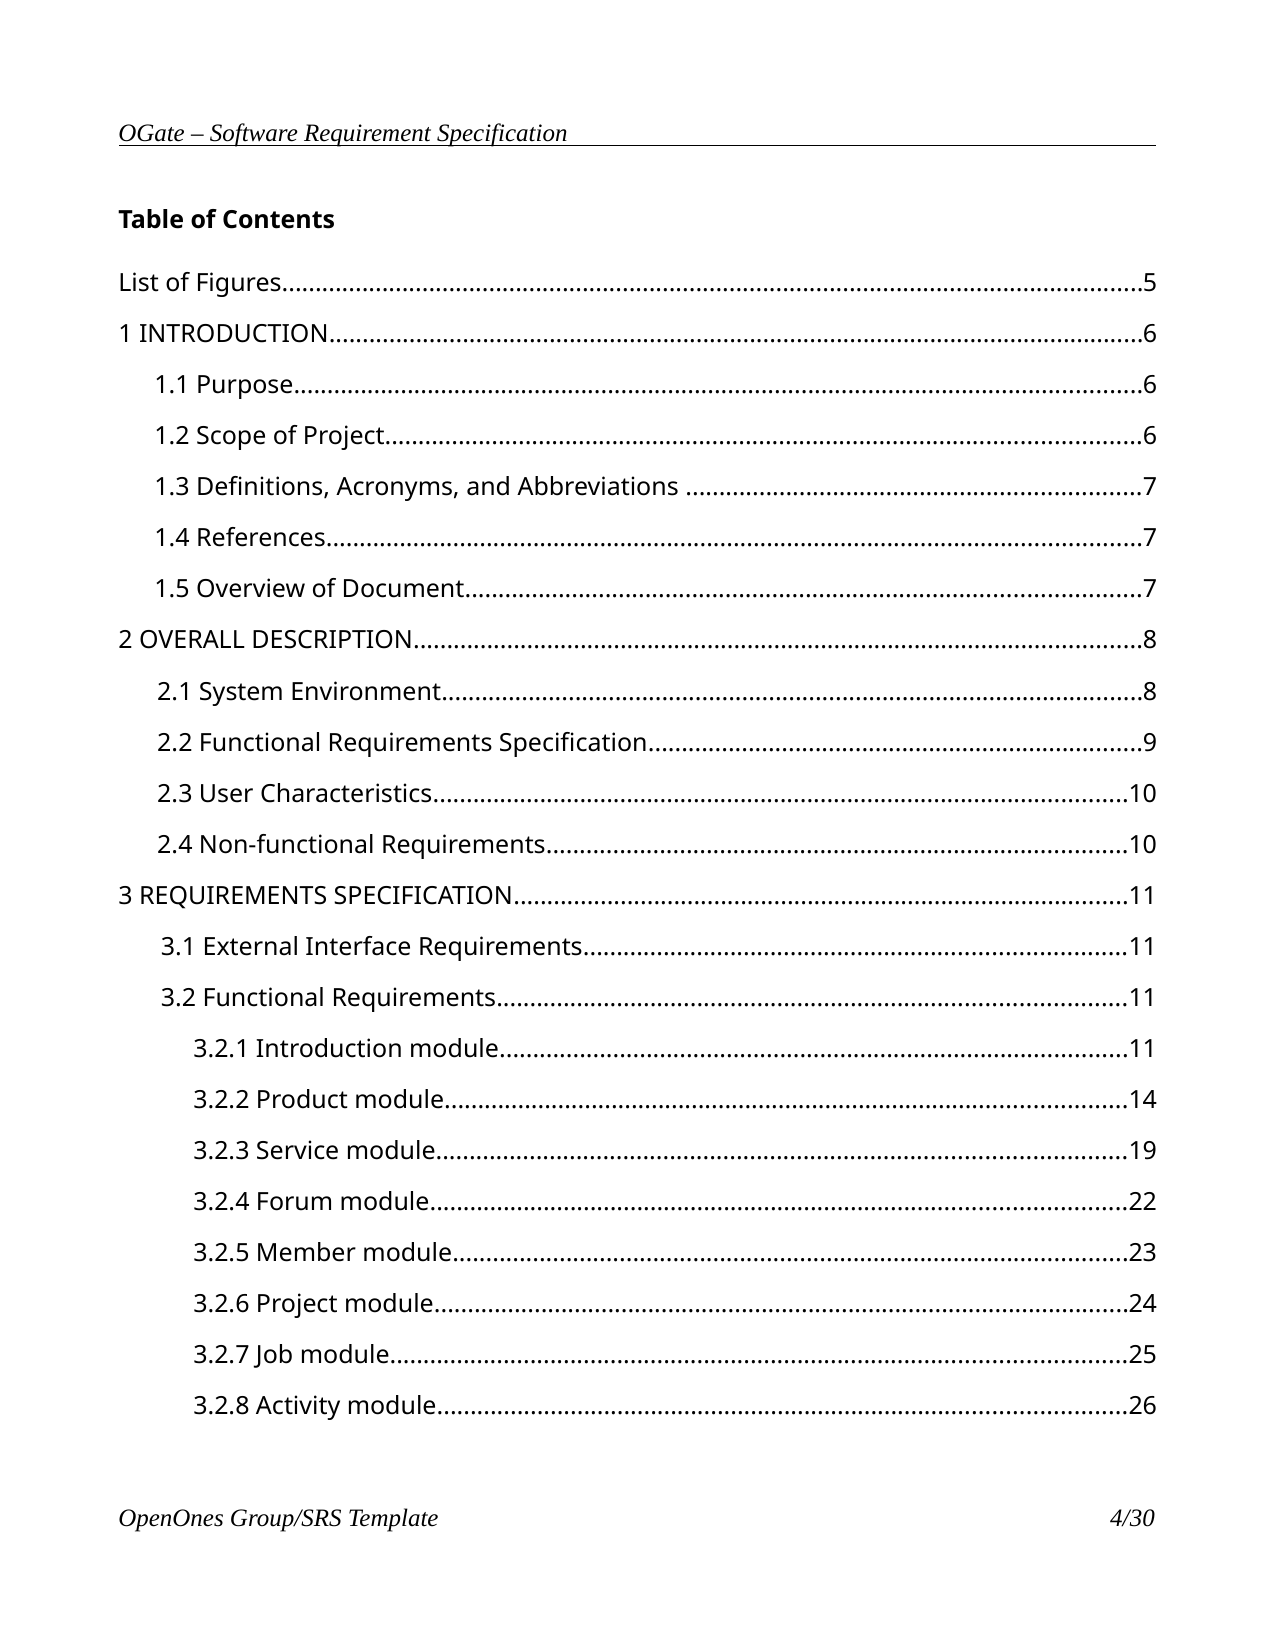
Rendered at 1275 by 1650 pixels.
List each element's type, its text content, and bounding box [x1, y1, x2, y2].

text 2.1 System Environment 8 [118, 673, 1157, 707]
text List of Figures 5 [118, 265, 1157, 299]
text 3.2.6 Project module 24 [148, 1286, 1157, 1320]
text 1.2 Scope of Project 6 [148, 418, 1157, 452]
text 3.2.4 Forum module 22 [148, 1184, 1157, 1218]
text 3.1 External Interface Requirements 11 [148, 928, 1157, 962]
text 3.2.5 Member module 23 [148, 1235, 1157, 1269]
text 3.2.2 Product module 14 [148, 1082, 1157, 1116]
subtitle Table of Contents [118, 201, 1157, 235]
text 3.2 Functional Requirements 11 [148, 979, 1157, 1013]
text 3 REQUIREMENTS SPECIFICATION 11 [118, 877, 1157, 911]
text 1.4 References 7 [148, 520, 1157, 554]
text 1.1 Purpose 6 [148, 367, 1157, 401]
text 2.2 Functional Requirements Specification 9 [118, 724, 1157, 758]
text 1.3 Definitions, Acronyms, and Abbreviations 7 [148, 469, 1157, 503]
text 2.4 Non-functional Requirements 10 [118, 826, 1157, 860]
text 3.2.1 Introduction module 11 [148, 1031, 1157, 1064]
text 1.5 Overview of Document 7 [148, 571, 1157, 605]
text 3.2.8 Activity module 26 [148, 1388, 1157, 1422]
text 3.2.7 Job module 25 [148, 1337, 1157, 1371]
text 1 INTRODUCTION 6 [118, 316, 1157, 350]
text 2.3 User Characteristics 10 [118, 775, 1157, 809]
text 2 OVERALL DESCRIPTION 8 [118, 622, 1157, 656]
text 3.2.3 Service module 19 [148, 1133, 1157, 1167]
